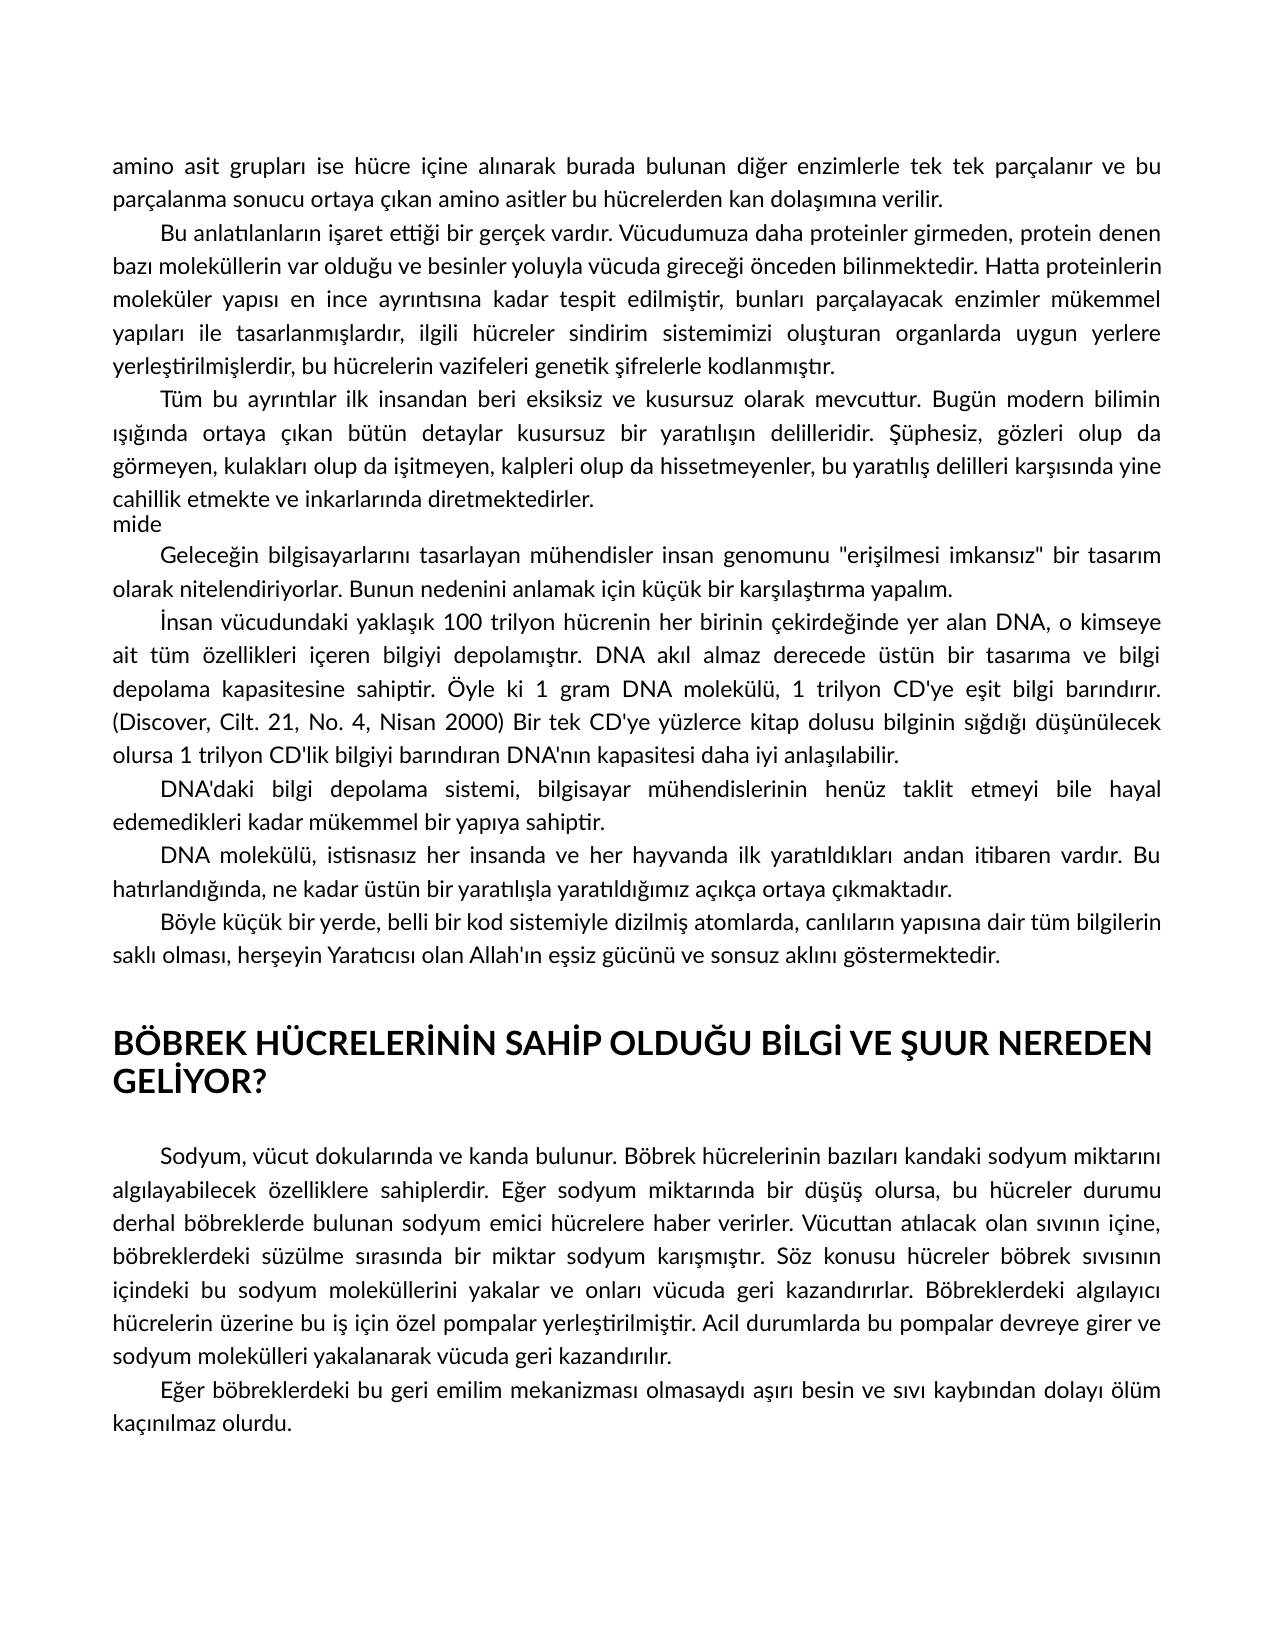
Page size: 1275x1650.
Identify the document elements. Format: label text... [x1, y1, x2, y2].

text Geleceğin bilgisayarlarını tasarlayan mühendisler insan genomunu "erişilmesi imkansız" bir tasarım olarak nitelendiriyorlar. Bunun nedenini anlamak için küçük bir karşılaştırma yapalım. [112, 537, 1162, 604]
text mide [112, 514, 1162, 537]
text Tüm bu ayrıntılar ilk insandan beri eksiksiz ve kusursuz olarak mevcuttur. Bugün modern bilimin ışığında ortaya çıkan bütün detaylar kusursuz bir yaratılışın delilleridir. Şüphesiz, gözleri olup da görmeyen, kulakları olup da işitmeyen, kalpleri olup da hissetmeyenler, bu yaratılış delilleri karşısında yine cahillik etmekte ve inkarlarında diretmektedirler. [112, 381, 1162, 514]
text DNA'daki bilgi depolama sistemi, bilgisayar mühendislerinin henüz taklit etmeyi bile hayal edemedikleri kadar mükemmel bir yapıya sahiptir. [112, 771, 1162, 837]
text Sodyum, vücut dokularında ve kanda bulunur. Böbrek hücrelerinin bazıları kandaki sodyum miktarını algılayabilecek özelliklere sahiplerdir. Eğer sodyum miktarında bir düşüş olursa, bu hücreler durumu derhal böbreklerde bulunan sodyum emici hücrelere haber verirler. Vücuttan atılacak olan sıvının içine, böbreklerdeki süzülme sırasında bir miktar sodyum karışmıştır. Söz konusu hücreler böbrek sıvısının içindeki bu sodyum moleküllerini yakalar ve onları vücuda geri kazandırırlar. Böbreklerdeki algılayıcı hücrelerin üzerine bu iş için özel pompalar yerleştirilmiştir. Acil durumlarda bu pompalar devreye girer ve sodyum molekülleri yakalanarak vücuda geri kazandırılır. [112, 1138, 1162, 1371]
text BÖBREK HÜCRELERİNİN SAHİP OLDUĞU BİLGİ VE ŞUUR NEREDEN GELİYOR? [112, 1026, 1162, 1101]
text Bu anlatılanların işaret ettiği bir gerçek vardır. Vücudumuza daha proteinler girmeden, protein denen bazı moleküllerin var olduğu ve besinler yoluyla vücuda gireceği önceden bilinmektedir. Hatta proteinlerin moleküler yapısı en ince ayrıntısına kadar tespit edilmiştir, bunları parçalayacak enzimler mükemmel yapıları ile tasarlanmışlardır, ilgili hücreler sindirim sistemimizi oluşturan organlarda uygun yerlere yerleştirilmişlerdir, bu hücrelerin vazifeleri genetik şifrelerle kodlanmıştır. [112, 214, 1162, 381]
text Böyle küçük bir yerde, belli bir kod sistemiyle dizilmiş atomlarda, canlıların yapısına dair tüm bilgilerin saklı olması, herşeyin Yaratıcısı olan Allah'ın eşsiz gücünü ve sonsuz aklını göstermektedir. [112, 904, 1162, 971]
text DNA molekülü, istisnasız her insanda ve her hayvanda ilk yaratıldıkları andan itibaren vardır. Bu hatırlandığında, ne kadar üstün bir yaratılışla yaratıldığımız açıkça ortaya çıkmaktadır. [112, 837, 1162, 904]
text amino asit grupları ise hücre içine alınarak burada bulunan diğer enzimlerle tek tek parçalanır ve bu parçalanma sonucu ortaya çıkan amino asitler bu hücrelerden kan dolaşımına verilir. [112, 148, 1162, 214]
text İnsan vücudundaki yaklaşık 100 trilyon hücrenin her birinin çekirdeğinde yer alan DNA, o kimseye ait tüm özellikleri içeren bilgiyi depolamıştır. DNA akıl almaz derecede üstün bir tasarıma ve bilgi depolama kapasitesine sahiptir. Öyle ki 1 gram DNA molekülü, 1 trilyon CD'ye eşit bilgi barındırır. (Discover, Cilt. 21, No. 4, Nisan 2000) Bir tek CD'ye yüzlerce kitap dolusu bilginin sığdığı düşünülecek olursa 1 trilyon CD'lik bilgiyi barındıran DNA'nın kapasitesi daha iyi anlaşılabilir. [112, 604, 1162, 771]
text Eğer böbreklerdeki bu geri emilim mekanizması olmasaydı aşırı besin ve sıvı kaybından dolayı ölüm kaçınılmaz olurdu. [112, 1371, 1162, 1438]
